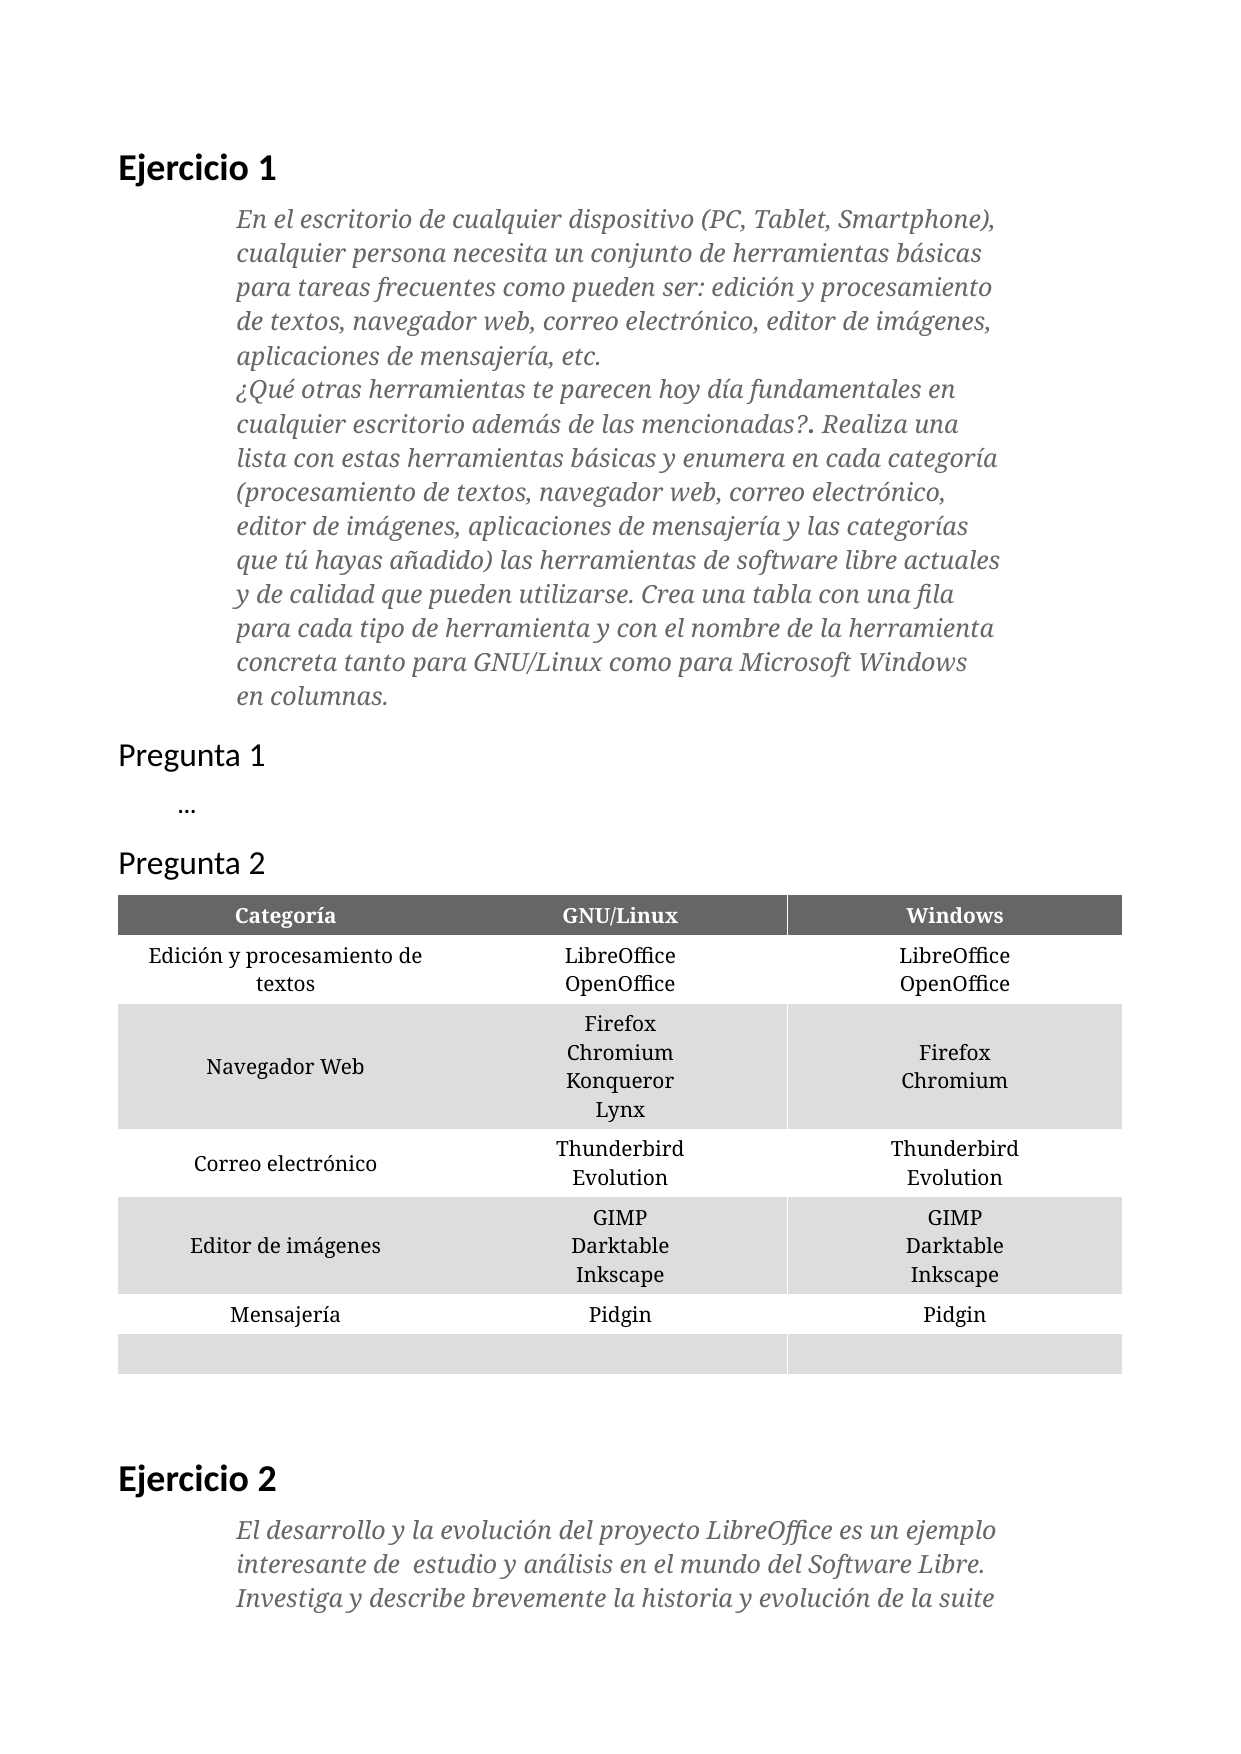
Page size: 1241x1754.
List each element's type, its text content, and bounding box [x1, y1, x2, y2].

table_cell Firefox Chromium Konqueror Lynx [453, 1004, 787, 1129]
table_cell Thunderbird Evolution [453, 1129, 787, 1197]
table_cell LibreOffice OpenOffice [788, 935, 1122, 1004]
table_cell Firefox Chromium [788, 1004, 1122, 1129]
table_cell [788, 1334, 1122, 1374]
subtitle Pregunta 1 [118, 734, 1122, 774]
text En el escritorio de cualquier dispositivo (PC, Tablet, Smartphone), cualquier persona necesita un conjunto de herramientas básicas para tareas frecuentes como pueden ser: edición y procesamiento de textos, navegador web, correo electrónico, editor de imágenes, aplicaciones de mensajería, etc. [236, 202, 1004, 372]
text El desarrollo y la evolución del proyecto LibreOffice es un ejemplo interesante de estudio y análisis en el mundo del Software Libre. Investiga y describe brevemente la historia y evolución de la suite [236, 1513, 1004, 1615]
subtitle Ejercicio 1 [118, 143, 1122, 189]
table_cell [453, 1334, 787, 1374]
table_header Windows [788, 895, 1122, 935]
table_cell Editor de imágenes [118, 1197, 453, 1294]
table_header Categoría [118, 895, 453, 935]
table_cell Edición y procesamiento de textos [118, 935, 453, 1004]
table_cell LibreOffice OpenOffice [453, 935, 787, 1004]
table_cell GIMP Darktable Inkscape [453, 1197, 787, 1294]
subtitle Ejercicio 2 [118, 1454, 1122, 1500]
table_cell Navegador Web [118, 1004, 453, 1129]
subtitle Pregunta 2 [118, 842, 1122, 883]
table_cell Mensajería [118, 1294, 453, 1334]
table_cell Pidgin [788, 1294, 1122, 1334]
text ¿Qué otras herramientas te parecen hoy día fundamentales en cualquier escritorio además de las mencionadas?. Realiza una lista con estas herramientas básicas y enumera en cada categoría (procesamiento de textos, navegador web, correo electrónico, editor de imágenes, aplicaciones de mensajería y las categorías que tú hayas añadido) las herramientas de software libre actuales y de calidad que pueden utilizarse. Crea una tabla con una fila para cada tipo de herramienta y con el nombre de la herramienta concreta tanto para GNU/Linux como para Microsoft Windows en columnas. [236, 372, 1004, 713]
table_cell [118, 1334, 453, 1374]
table_cell Pidgin [453, 1294, 787, 1334]
text ... [118, 787, 1122, 821]
table_cell Thunderbird Evolution [788, 1129, 1122, 1197]
table_header GNU/Linux [453, 895, 787, 935]
table_cell Correo electrónico [118, 1129, 453, 1197]
table_cell GIMP Darktable Inkscape [788, 1197, 1122, 1294]
